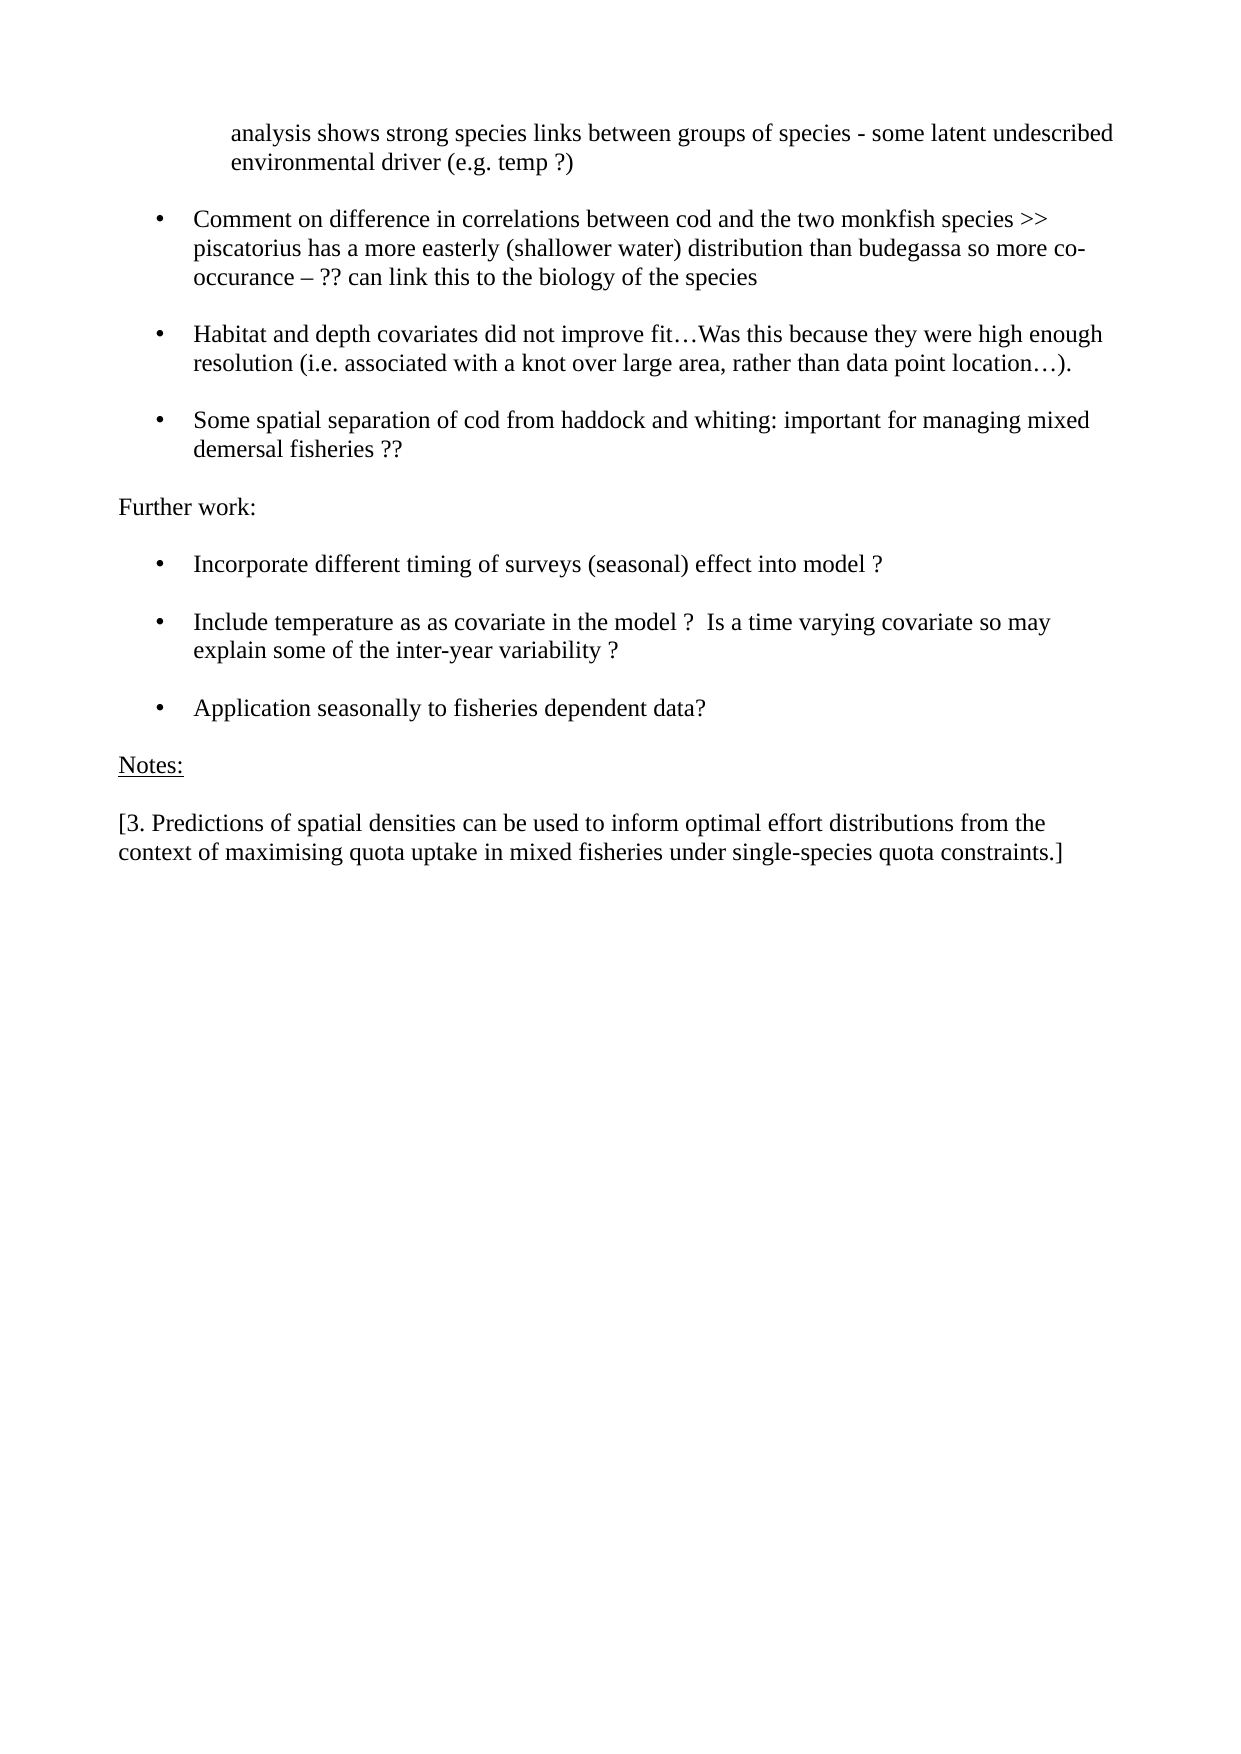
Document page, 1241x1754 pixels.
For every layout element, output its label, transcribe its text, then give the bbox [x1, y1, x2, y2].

list Habitat and depth covariates did not improve fit…Was this because they were high enough resolution (i.e. associated with a knot over large area, rather than data point location…). [156, 319, 1122, 377]
list Include temperature as as covariate in the model ? Is a time varying covariate so may explain some of the inter-year variability ? [156, 607, 1122, 664]
list Incorporate different timing of surveys (seasonal) effect into model ? [156, 549, 1122, 578]
list Comment on difference in correlations between cod and the two monkfish species >> piscatorius has a more easterly (shallower water) distribution than budegassa so more co-occurance – ?? can link this to the biology of the species [156, 204, 1122, 291]
list Application seasonally to fisheries dependent data? [156, 693, 1122, 722]
text [3. Predictions of spatial densities can be used to inform optimal effort distributions from the context of maximising quota uptake in mixed fisheries under single-species quota constraints.] [118, 808, 1122, 866]
text Notes: [118, 751, 1122, 779]
text Further work: [118, 492, 1122, 521]
list Some spatial separation of cod from haddock and whiting: important for managing mixed demersal fisheries ?? [156, 406, 1122, 463]
list analysis shows strong species links between groups of species - some latent undescribed environmental driver (e.g. temp ?) [193, 118, 1122, 176]
